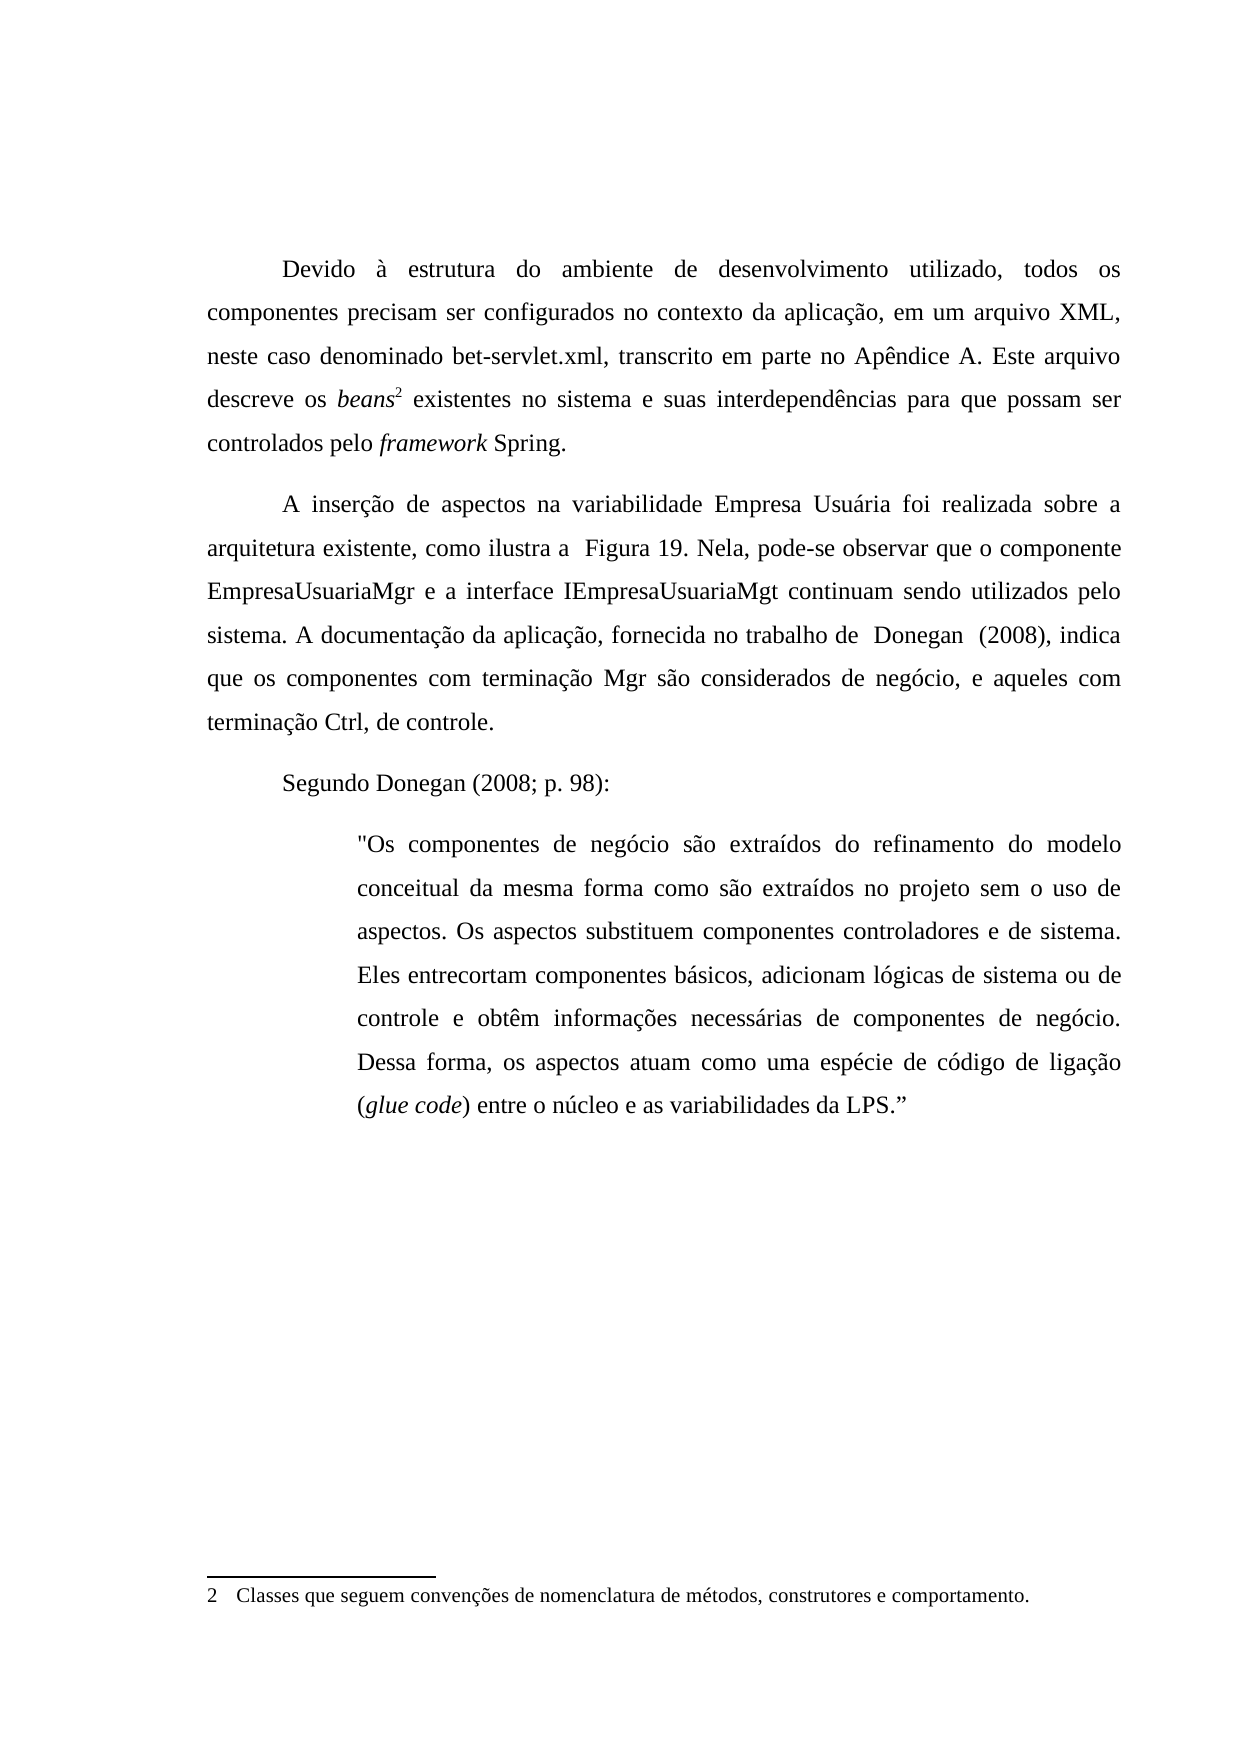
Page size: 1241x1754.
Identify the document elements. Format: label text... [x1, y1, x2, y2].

text Devido à estrutura do ambiente de desenvolvimento utilizado, todos os componentes precisam ser configurados no contexto da aplicação, em um arquivo XML, neste caso denominado bet-servlet.xml, transcrito em parte no Apêndice A. Este arquivo descreve os beans existentes no sistema e suas interdependências para que possam ser controlados pelo framework Spring. [207, 253, 1122, 457]
text "Os componentes de negócio são extraídos do refinamento do modelo conceitual da mesma forma como são extraídos no projeto sem o uso de aspectos. Os aspectos substituem componentes controladores e de sistema. Eles entrecortam componentes básicos, adicionam lógicas de sistema ou de controle e obtêm informações necessárias de componentes de negócio. Dessa forma, os aspectos atuam como uma espécie de código de ligação (glue code) entre o núcleo e as variabilidades da LPS.” [357, 829, 1122, 1119]
text A inserção de aspectos na variabilidade Empresa Usuária foi realizada sobre a arquitetura existente, como ilustra a Figura 19. Nela, pode-se observar que o componente EmpresaUsuariaMgr e a interface IEmpresaUsuariaMgt continuam sendo utilizados pelo sistema. A documentação da aplicação, fornecida no trabalho de Donegan (2008), indica que os componentes com terminação Mgr são considerados de negócio, e aqueles com terminação Ctrl, de controle. [207, 489, 1122, 736]
text Classes que seguem convenções de nomenclatura de métodos, construtores e comportamento. [207, 1583, 1122, 1607]
text Segundo Donegan (2008; p. 98): [207, 768, 1122, 797]
